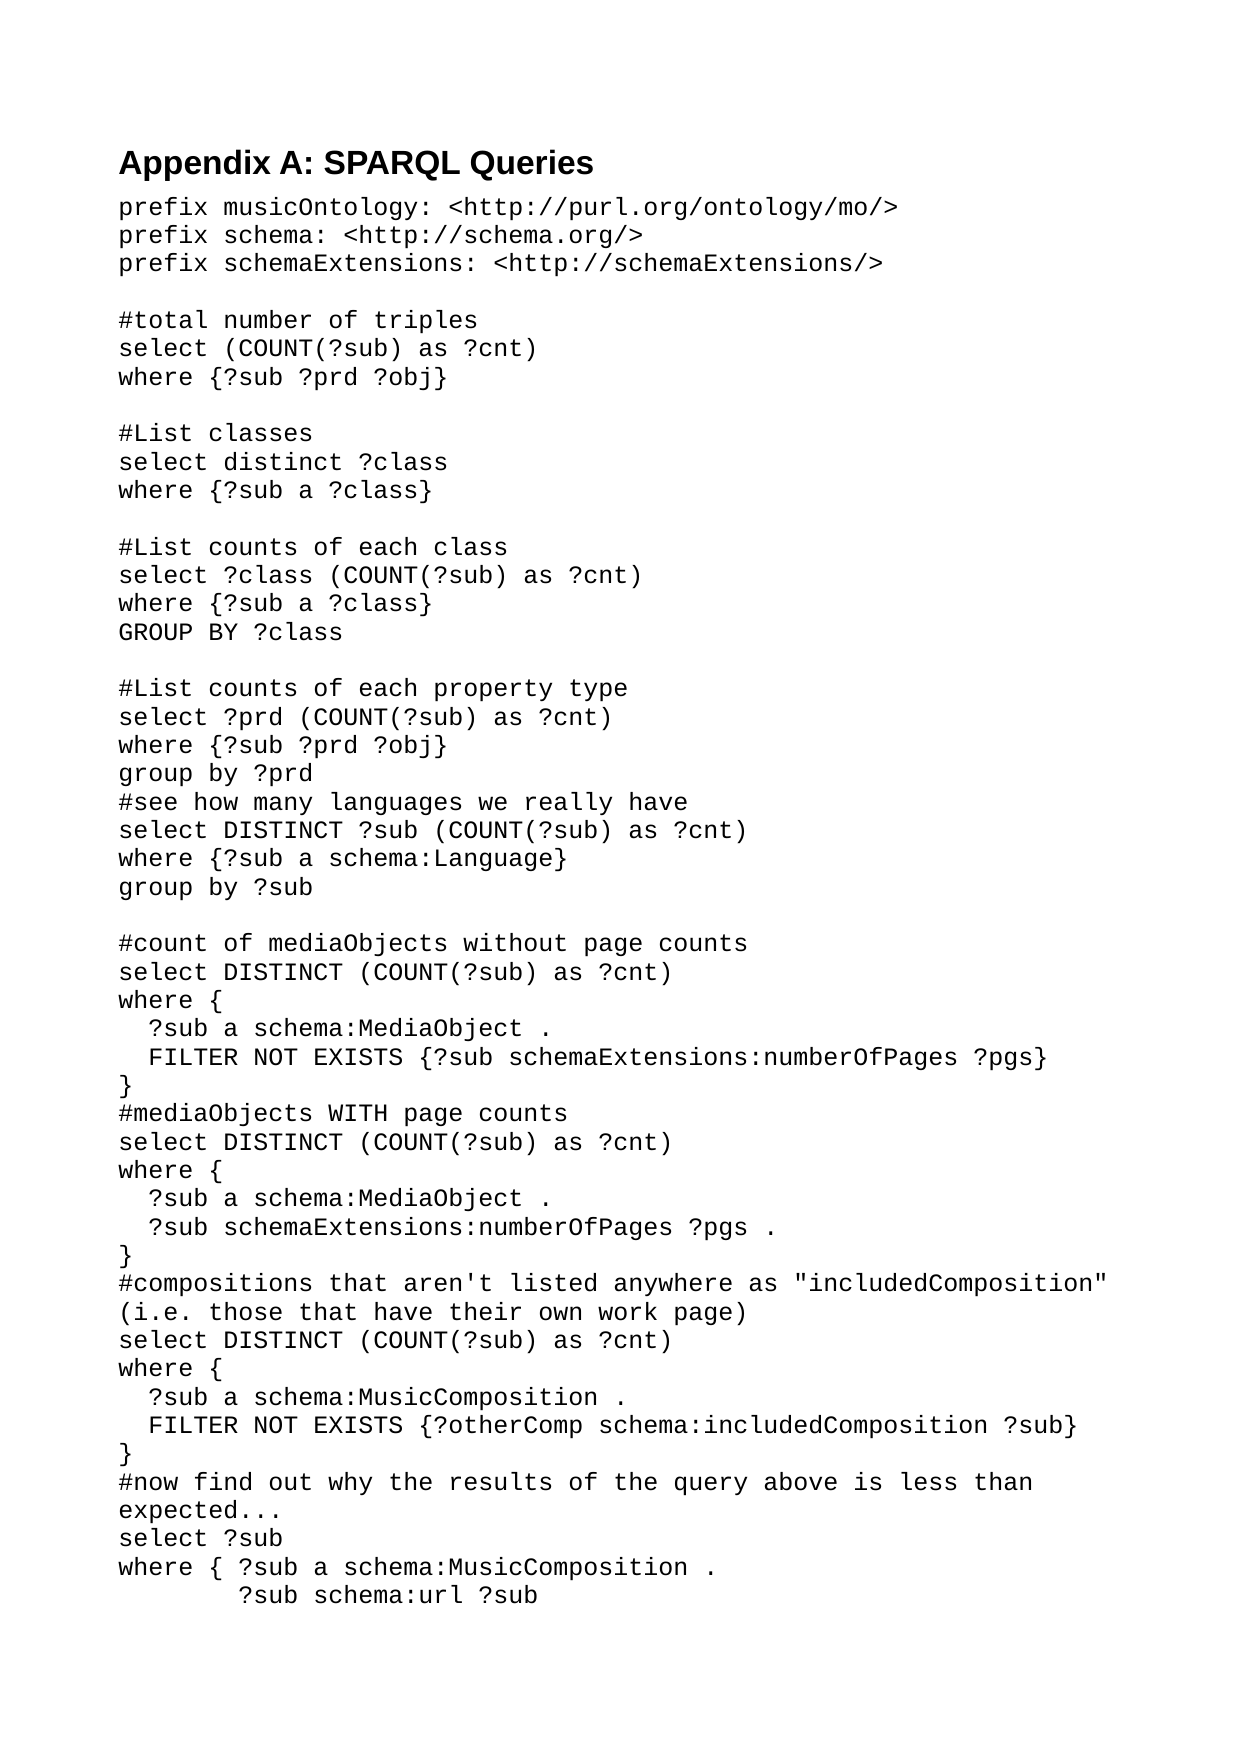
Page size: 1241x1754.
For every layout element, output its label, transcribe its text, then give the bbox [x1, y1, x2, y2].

text prefix musicOntology: <http://purl.org/ontology/mo/> [118, 194, 1122, 223]
text where {?sub ?prd ?obj} [118, 733, 1122, 761]
text select DISTINCT (COUNT(?sub) as ?cnt) [118, 1129, 1122, 1158]
subtitle Appendix A: SPARQL Queries [118, 143, 1122, 182]
text where {?sub a ?class} [118, 591, 1122, 619]
text select ?prd (COUNT(?sub) as ?cnt) [118, 704, 1122, 733]
text } [118, 1243, 1122, 1271]
text ?sub a schema:MediaObject . [118, 1016, 1122, 1044]
text #count of mediaObjects without page counts [118, 931, 1122, 959]
text #now find out why the results of the query above is less than expected... [118, 1469, 1122, 1526]
text select distinct ?class [118, 449, 1122, 478]
text ?sub schema:url ?sub [118, 1583, 1122, 1611]
text where { [118, 1158, 1122, 1186]
text select ?class (COUNT(?sub) as ?cnt) [118, 563, 1122, 591]
text select DISTINCT (COUNT(?sub) as ?cnt) [118, 959, 1122, 988]
text group by ?prd [118, 761, 1122, 789]
text where { ?sub a schema:MusicComposition . [118, 1554, 1122, 1583]
text } [118, 1073, 1122, 1101]
text where {?sub ?prd ?obj} [118, 364, 1122, 393]
text select DISTINCT (COUNT(?sub) as ?cnt) [118, 1328, 1122, 1356]
text where {?sub a ?class} [118, 478, 1122, 506]
text #mediaObjects WITH page counts [118, 1101, 1122, 1129]
text select ?sub [118, 1526, 1122, 1554]
text group by ?sub [118, 874, 1122, 903]
text where { [118, 1356, 1122, 1384]
text FILTER NOT EXISTS {?sub schemaExtensions:numberOfPages ?pgs} [118, 1044, 1122, 1073]
text #total number of triples [118, 308, 1122, 336]
text prefix schema: <http://schema.org/> [118, 223, 1122, 251]
text GROUP BY ?class [118, 619, 1122, 648]
text select DISTINCT ?sub (COUNT(?sub) as ?cnt) [118, 818, 1122, 846]
text ?sub a schema:MusicComposition . [118, 1384, 1122, 1413]
text ?sub schemaExtensions:numberOfPages ?pgs . [118, 1214, 1122, 1243]
text #List counts of each property type [118, 676, 1122, 704]
text select (COUNT(?sub) as ?cnt) [118, 336, 1122, 364]
text prefix schemaExtensions: <http://schemaExtensions/> [118, 251, 1122, 279]
text where { [118, 988, 1122, 1016]
text #List counts of each class [118, 534, 1122, 563]
text } [118, 1441, 1122, 1469]
text #List classes [118, 421, 1122, 449]
text #compositions that aren't listed anywhere as "includedComposition" (i.e. those that have their own work page) [118, 1271, 1122, 1328]
text ?sub a schema:MediaObject . [118, 1186, 1122, 1214]
text where {?sub a schema:Language} [118, 846, 1122, 874]
text #see how many languages we really have [118, 789, 1122, 818]
text FILTER NOT EXISTS {?otherComp schema:includedComposition ?sub} [118, 1413, 1122, 1441]
